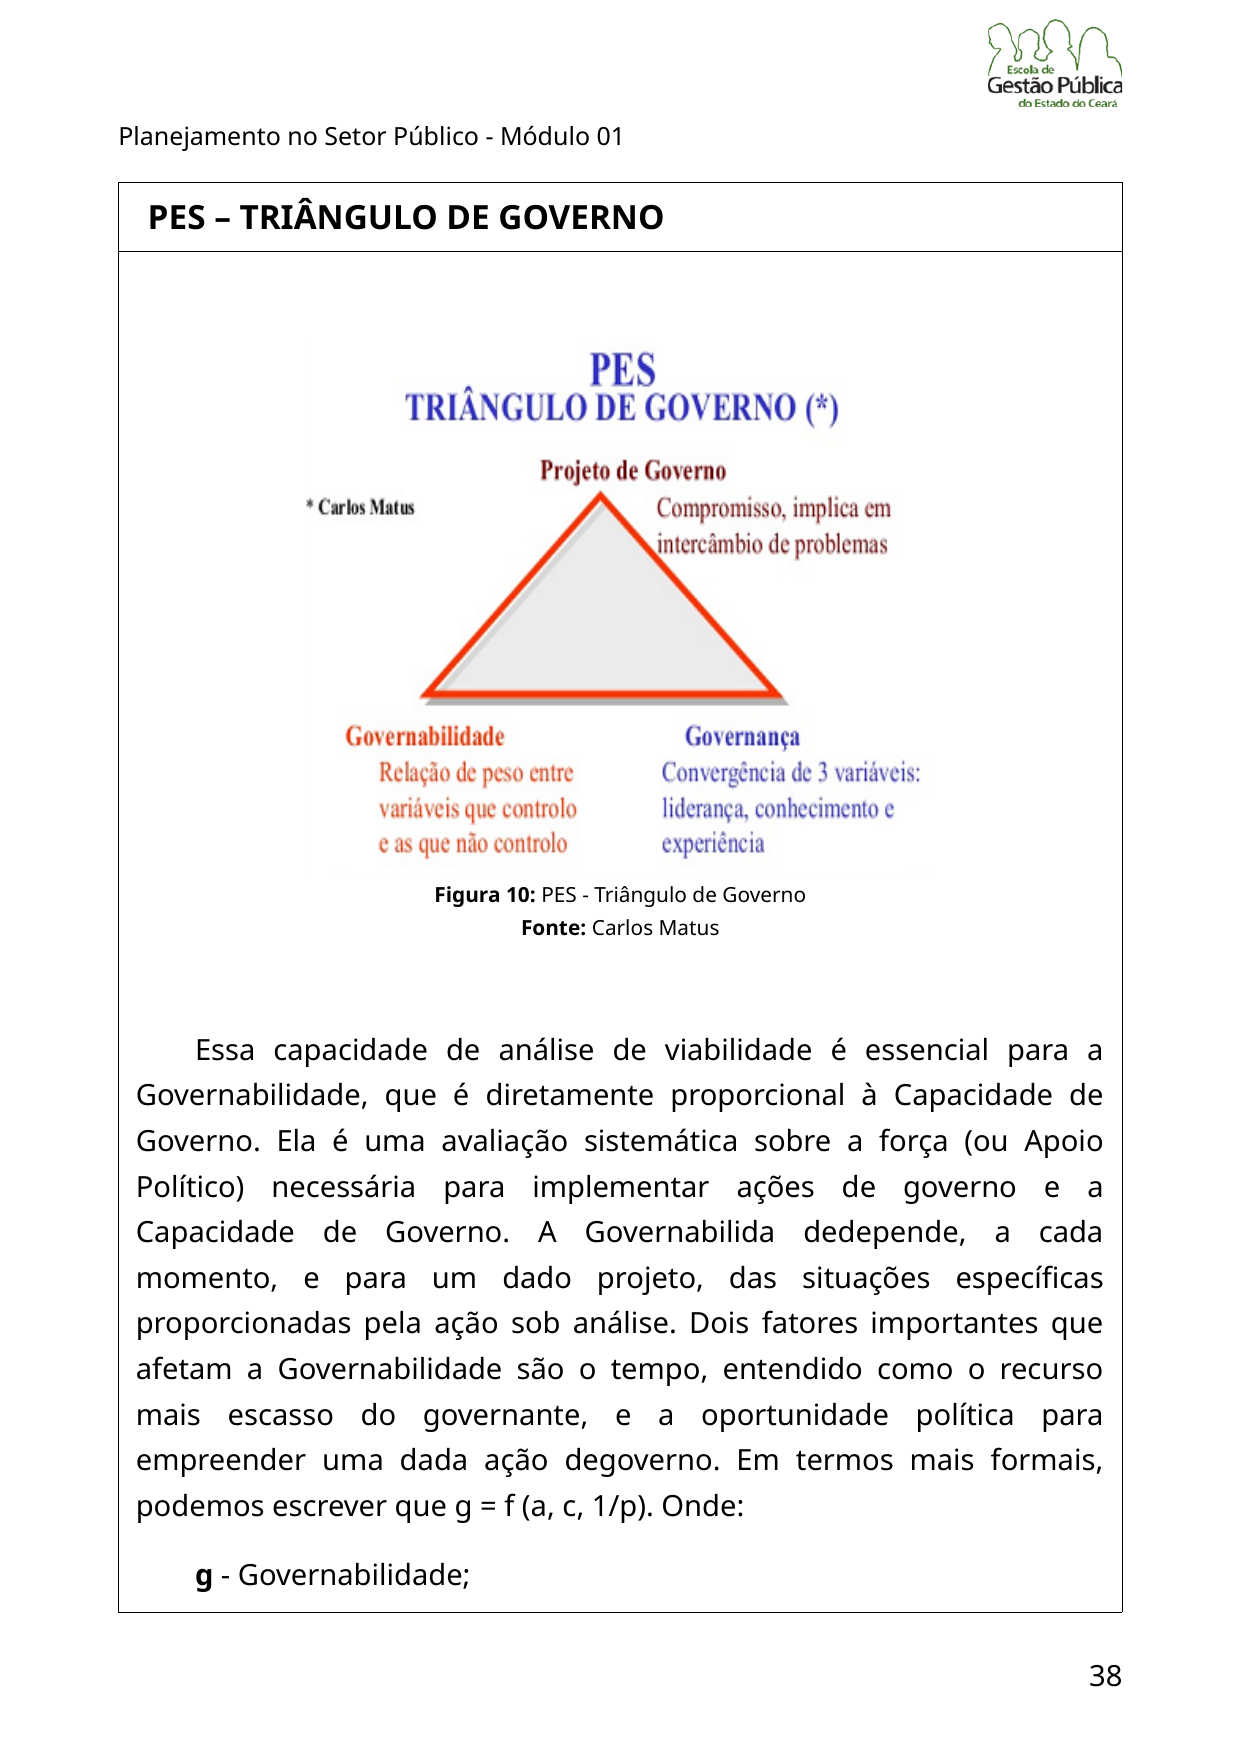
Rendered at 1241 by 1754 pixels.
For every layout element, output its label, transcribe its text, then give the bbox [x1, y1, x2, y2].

table_cell Essa capacidade de análise de viabilidade é essencial para a Governabilidade, que é diretamente proporcional à Capacidade de Governo. Ela é uma avaliação sistemática sobre a força (ou Apoio Político) necessária para implementar ações de governo e a Capacidade de Governo. A Governabilida dedepende, a cada momento, e para um dado projeto, das situações específicas proporcionadas pela ação sob análise. Dois fatores importantes que afetam a Governabilidade são o tempo, entendido como o recurso mais escasso do governante, e a oportunidade política para empreender uma dada ação degoverno. Em termos mais formais, podemos escrever que g = f (a, c, 1/p). Onde: g - Governabilidade; a - Apoio Político; c - Capacidade de Governo; p - Ambição do Projeto de Governo. A curva da Capacidade de Governo se inicia baixa e negativa, indicando que a equipe do governo eleito, em geral, não sabe governar. E só o faz, de fato, quando ela atravessa o eixo horizontal. A curva do Apoio Político se inicia positiva e alta, indicando que a equipe do governo eleito conta sempre, no início, com muita aprovação da população. No primeiro caso, se a equipe dirigente não possui suficiente Capacidade de Governo, ela demorará para começar a governar de fato. E por isso, o Apoio Político, que em geral tende a diminuir, se verá reduzido pela incapacidade da equipe de satisfazer ao interesse da população. Nesta situação, o governo terminará de fato antes do término previsto. Ou então, para manter a Governabilidade, a equipe terá de reduzir o seu Projeto de Governo, isto é, a ambição de mudar a situação previamente existente. Este terá de ser sacrificado de modo a obter apoio político das forças conservadoras. [119, 252, 1122, 1612]
table_header PES – TRIÂNGULO DE GOVERNO [119, 183, 1122, 251]
picture [118, 19, 1123, 107]
picture [305, 343, 936, 876]
